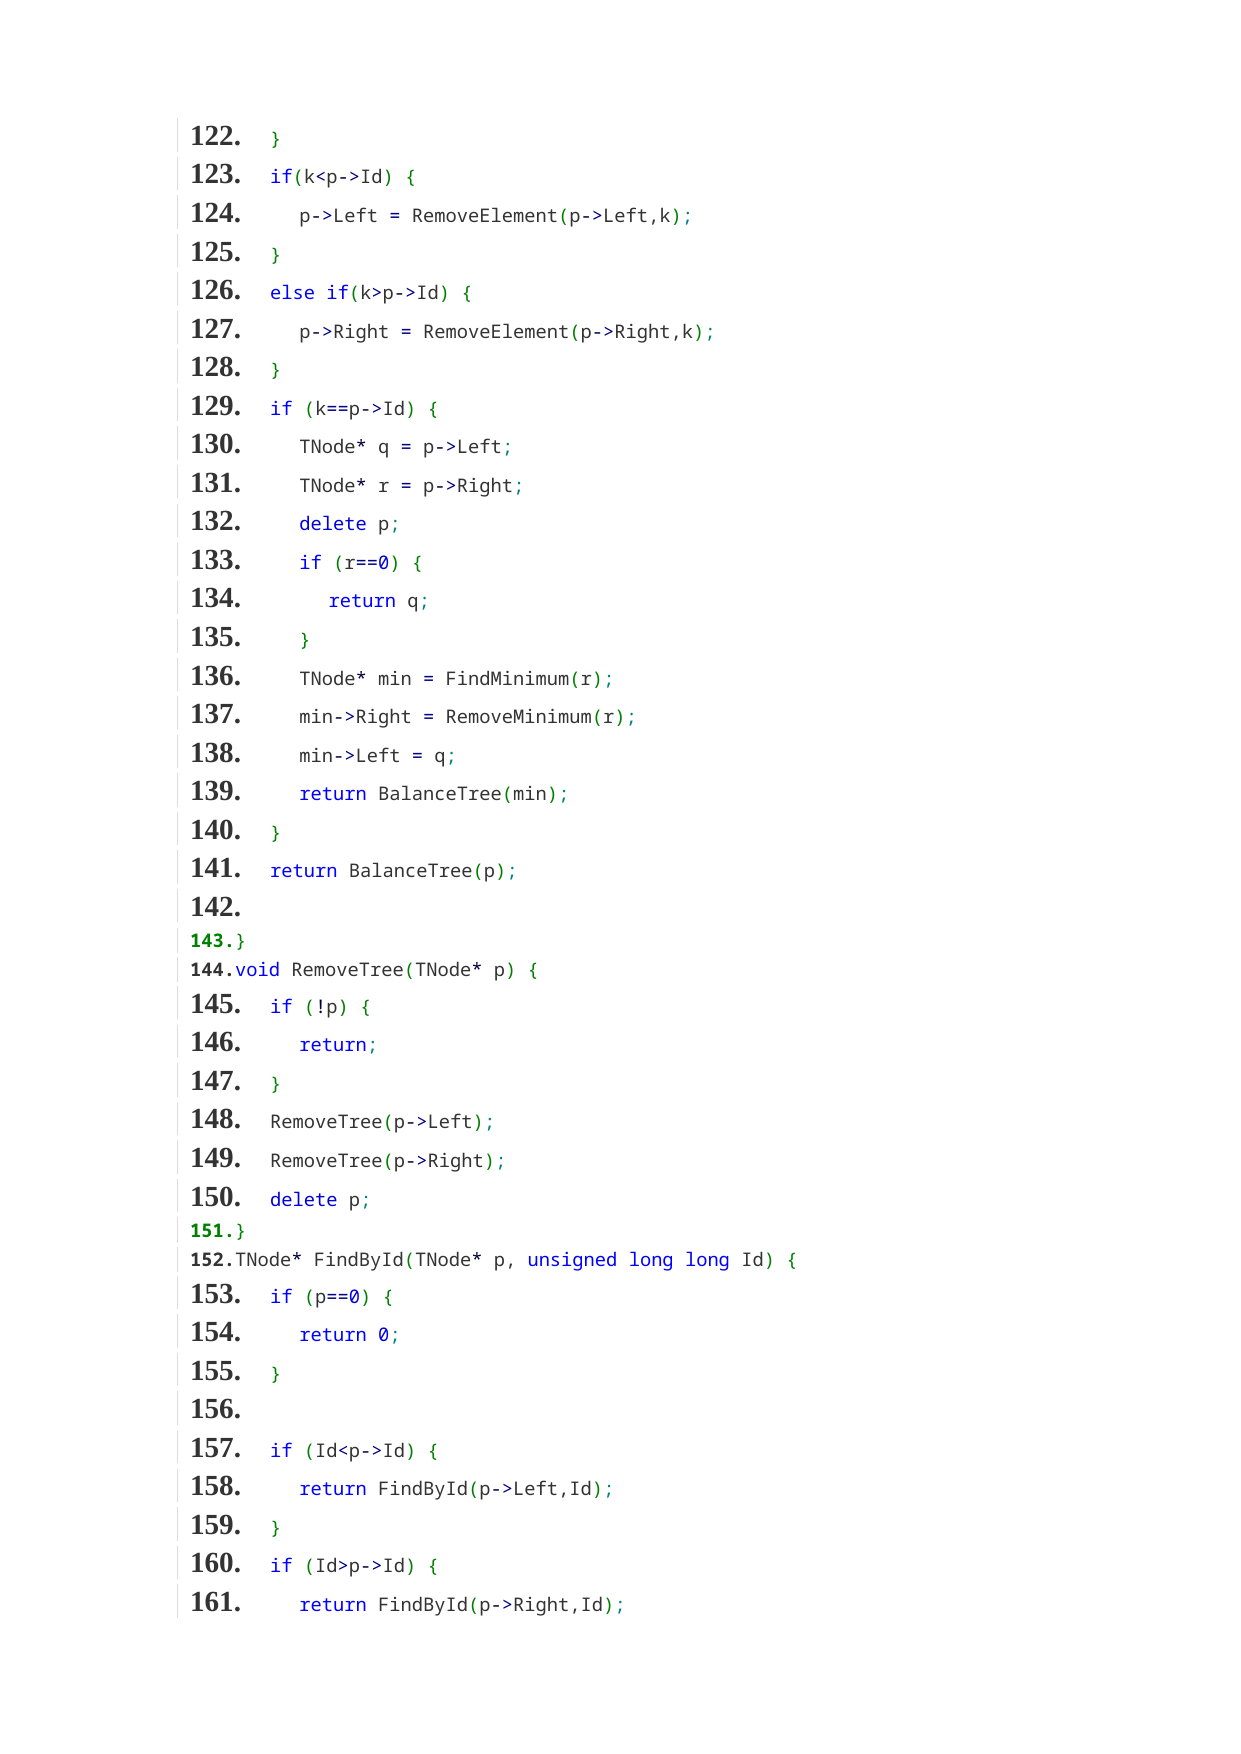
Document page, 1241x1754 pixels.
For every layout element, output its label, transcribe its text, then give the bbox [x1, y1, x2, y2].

list delete p; [178, 1179, 1152, 1212]
list if (Id>p->Id) { [178, 1546, 1152, 1579]
list if (p==0) { [178, 1276, 1152, 1309]
list return; [177, 1024, 1152, 1058]
list TNode* r = p->Right; [178, 465, 1152, 498]
list void RemoveTree(TNode* p) { [178, 957, 1152, 982]
list TNode* q = p->Left; [178, 426, 1152, 460]
list TNode* min = FindMinimum(r); [178, 658, 1152, 691]
list RemoveTree(p->Right); [178, 1140, 1152, 1174]
list min->Right = RemoveMinimum(r); [178, 696, 1152, 730]
list if (Id<p->Id) { [178, 1430, 1152, 1463]
list return q; [178, 581, 1152, 614]
list min->Left = q; [178, 735, 1152, 768]
list return FindById(p->Right,Id); [178, 1584, 1152, 1618]
list return FindById(p->Left,Id); [177, 1468, 1152, 1502]
list } [178, 1507, 1152, 1541]
list p->Right = RemoveElement(p->Right,k); [178, 311, 1152, 344]
list RemoveTree(p->Left); [178, 1102, 1152, 1135]
list } [177, 927, 1152, 953]
list } [178, 619, 1152, 653]
list } [178, 1217, 1152, 1243]
list if (r==0) { [178, 542, 1152, 576]
list } [178, 1353, 1152, 1386]
list if(k<p->Id) { [178, 157, 1152, 190]
list } [178, 349, 1152, 383]
list delete p; [177, 503, 1152, 537]
list } [178, 1063, 1152, 1097]
list } [178, 234, 1152, 267]
list if (!p) { [178, 986, 1152, 1019]
list return 0; [178, 1314, 1152, 1348]
list return BalanceTree(min); [178, 773, 1152, 807]
list TNode* FindById(TNode* p, unsigned long long Id) { [178, 1247, 1152, 1272]
list return BalanceTree(p); [178, 850, 1152, 884]
list p->Left = RemoveElement(p->Left,k); [178, 195, 1152, 229]
list } [178, 812, 1152, 845]
list else if(k>p->Id) { [178, 272, 1152, 306]
list if (k==p->Id) { [178, 388, 1152, 421]
list } [178, 118, 1152, 152]
